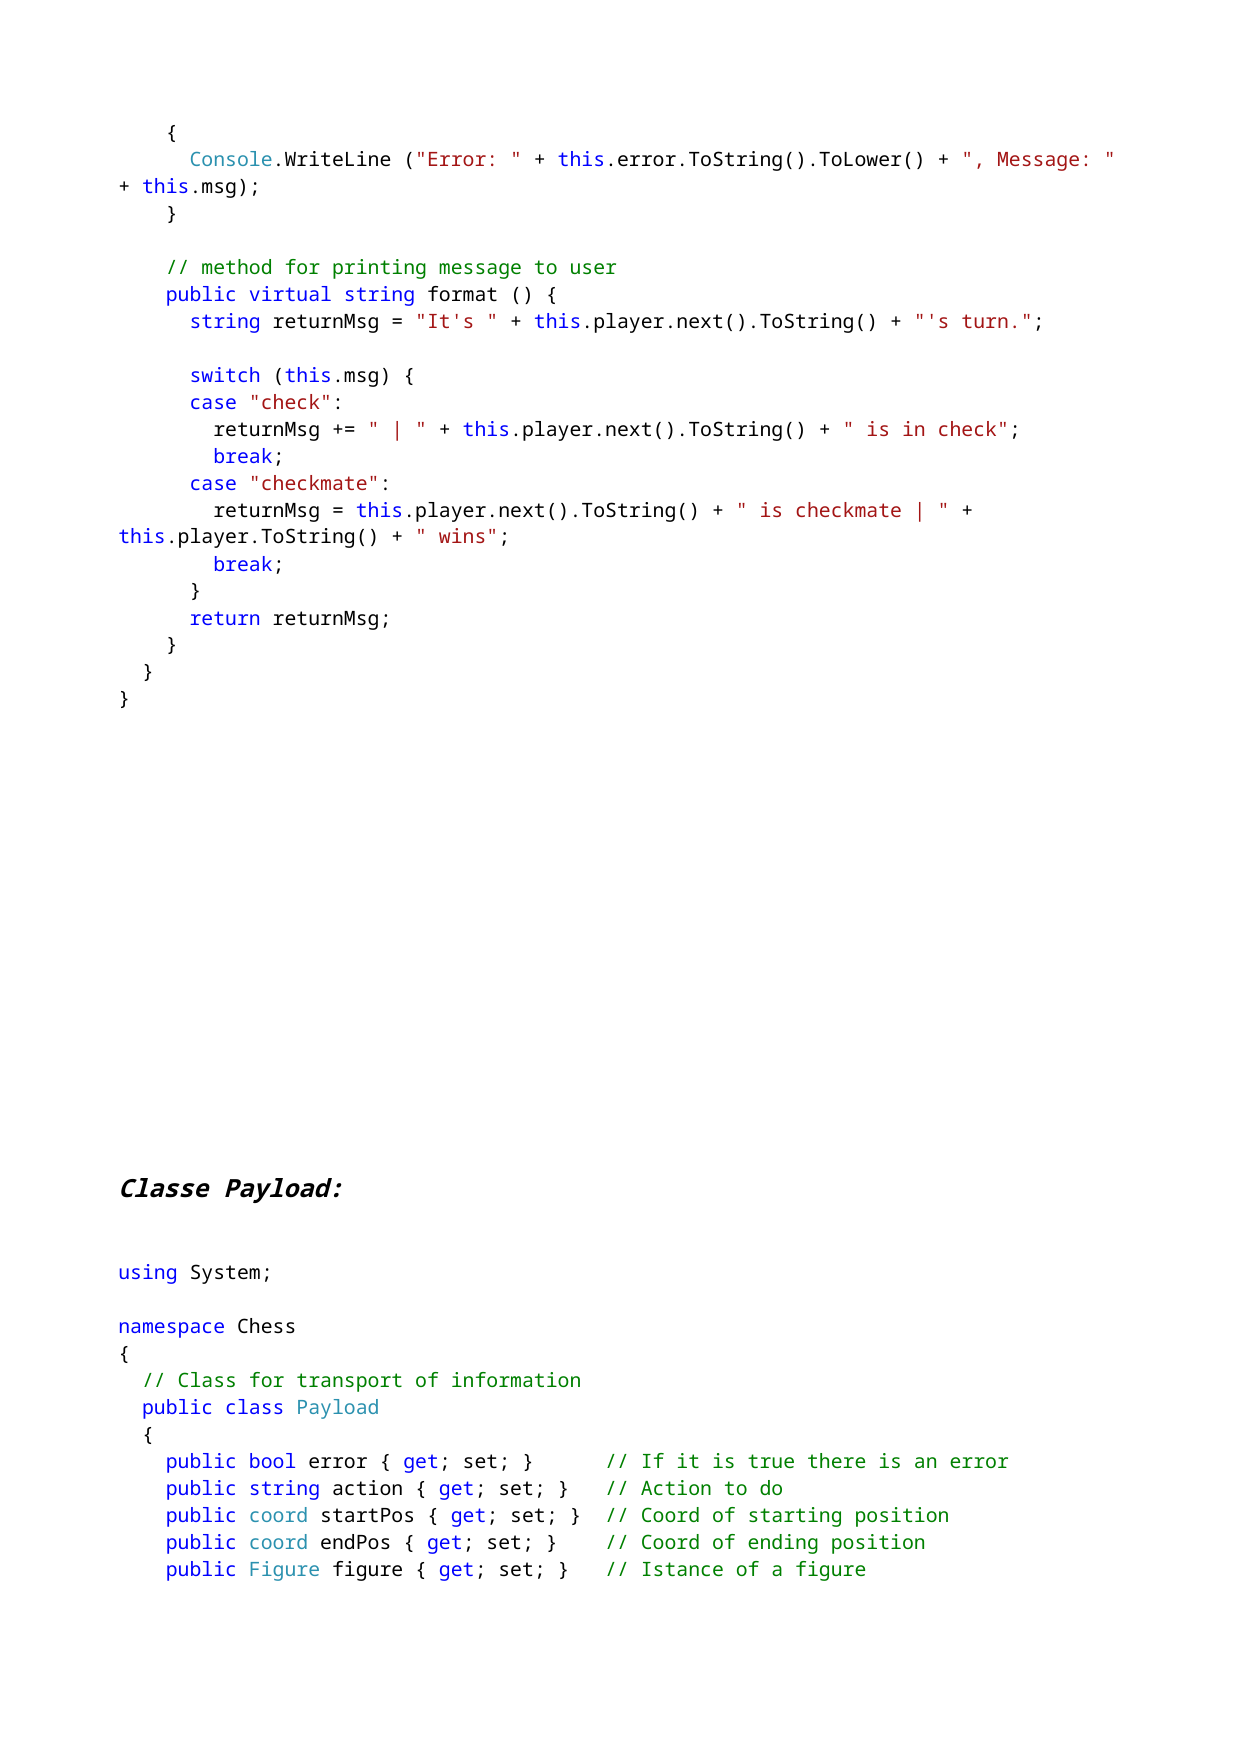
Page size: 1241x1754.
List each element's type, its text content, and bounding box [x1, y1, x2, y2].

text using System; [118, 1258, 1122, 1285]
text returnMsg += " | " + this.player.next().ToString() + " is in check"; [118, 415, 1122, 442]
text public string action { get; set; } // Action to do [118, 1474, 1122, 1501]
text } [118, 658, 1122, 685]
text { [118, 1339, 1122, 1366]
text break; [118, 550, 1122, 577]
text break; [118, 442, 1122, 469]
text } [118, 199, 1122, 226]
text returnMsg = this.player.next().ToString() + " is checkmate | " + this.player.ToString() + " wins"; [118, 496, 1122, 550]
text string returnMsg = "It's " + this.player.next().ToString() + "'s turn."; [118, 307, 1122, 334]
text // method for printing message to user [118, 253, 1122, 280]
text public virtual string format () { [118, 280, 1122, 307]
text Console.WriteLine ("Error: " + this.error.ToString().ToLower() + ", Message: " + this.msg); [118, 145, 1122, 199]
text { [118, 118, 1122, 145]
text public Figure figure { get; set; } // Istance of a figure [118, 1555, 1122, 1582]
text Classe Payload: [118, 1170, 1122, 1204]
text } [118, 685, 1122, 712]
text { [118, 1420, 1122, 1447]
text public class Payload [118, 1393, 1122, 1420]
text } [118, 631, 1122, 658]
text namespace Chess [118, 1312, 1122, 1339]
text } [118, 577, 1122, 604]
text public coord endPos { get; set; } // Coord of ending position [118, 1528, 1122, 1555]
text public bool error { get; set; } // If it is true there is an error [118, 1447, 1122, 1474]
text switch (this.msg) { [118, 361, 1122, 388]
text case "check": [118, 388, 1122, 415]
text // Class for transport of information [118, 1366, 1122, 1393]
text case "checkmate": [118, 469, 1122, 496]
text public coord startPos { get; set; } // Coord of starting position [118, 1501, 1122, 1528]
text return returnMsg; [118, 604, 1122, 631]
